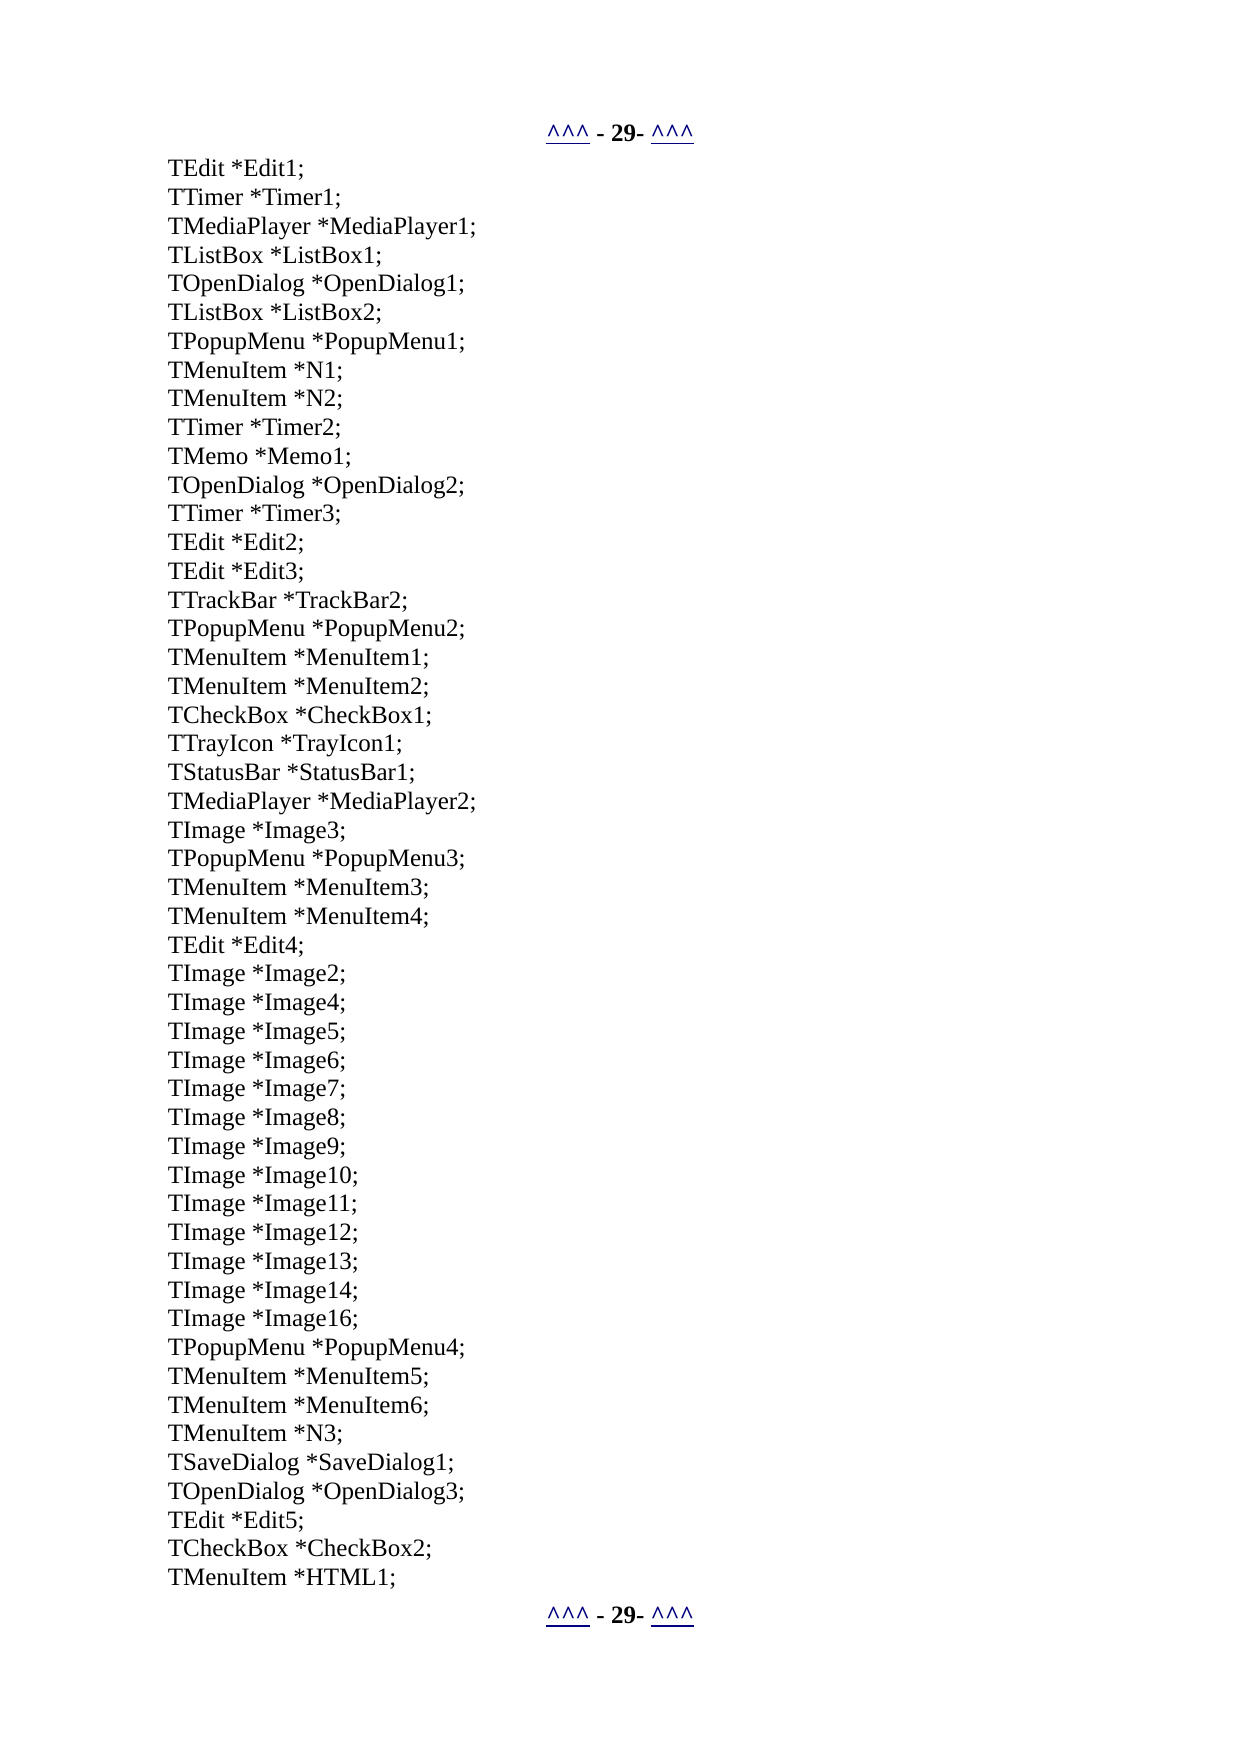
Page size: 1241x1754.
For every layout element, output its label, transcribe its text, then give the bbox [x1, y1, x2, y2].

text TEdit *Edit4; [118, 930, 1122, 958]
text TImage *Image10; [118, 1160, 1122, 1188]
text TMenuItem *N1; [118, 355, 1122, 383]
text TEdit *Edit1; [118, 153, 1122, 182]
text TPopupMenu *PopupMenu3; [118, 843, 1122, 872]
text TCheckBox *CheckBox1; [118, 700, 1122, 728]
text TListBox *ListBox1; [118, 240, 1122, 268]
text TPopupMenu *PopupMenu4; [118, 1332, 1122, 1361]
text TCheckBox *CheckBox2; [118, 1533, 1122, 1562]
text TImage *Image5; [118, 1016, 1122, 1045]
text TImage *Image8; [118, 1102, 1122, 1131]
text TEdit *Edit2; [118, 527, 1122, 556]
text TTimer *Timer1; [118, 182, 1122, 211]
text TMenuItem *MenuItem2; [118, 671, 1122, 700]
text TOpenDialog *OpenDialog2; [118, 470, 1122, 498]
text TImage *Image16; [118, 1303, 1122, 1332]
text TSaveDialog *SaveDialog1; [118, 1447, 1122, 1476]
text TOpenDialog *OpenDialog3; [118, 1476, 1122, 1505]
text TMenuItem *N3; [118, 1418, 1122, 1447]
text TMenuItem *MenuItem6; [118, 1390, 1122, 1418]
text TImage *Image2; [118, 958, 1122, 987]
text TEdit *Edit3; [118, 556, 1122, 585]
text TTrayIcon *TrayIcon1; [118, 728, 1122, 757]
text TPopupMenu *PopupMenu2; [118, 613, 1122, 642]
text TMenuItem *HTML1; [118, 1562, 1122, 1591]
text TImage *Image14; [118, 1275, 1122, 1303]
text TImage *Image3; [118, 815, 1122, 843]
text TImage *Image7; [118, 1073, 1122, 1102]
text TMenuItem *MenuItem5; [118, 1361, 1122, 1390]
text TTimer *Timer3; [118, 498, 1122, 527]
text TPopupMenu *PopupMenu1; [118, 326, 1122, 355]
text TMenuItem *MenuItem4; [118, 901, 1122, 930]
text TOpenDialog *OpenDialog1; [118, 268, 1122, 297]
text TStatusBar *StatusBar1; [118, 757, 1122, 786]
text TImage *Image11; [118, 1188, 1122, 1217]
text TListBox *ListBox2; [118, 297, 1122, 326]
text TMenuItem *MenuItem3; [118, 872, 1122, 901]
text TTrackBar *TrackBar2; [118, 585, 1122, 613]
text TImage *Image12; [118, 1217, 1122, 1246]
text TEdit *Edit5; [118, 1505, 1122, 1533]
text TMenuItem *MenuItem1; [118, 642, 1122, 671]
text TMediaPlayer *MediaPlayer1; [118, 211, 1122, 240]
text TMediaPlayer *MediaPlayer2; [118, 786, 1122, 815]
text TImage *Image4; [118, 987, 1122, 1016]
text TTimer *Timer2; [118, 412, 1122, 441]
text TMemo *Memo1; [118, 441, 1122, 470]
text TMenuItem *N2; [118, 383, 1122, 412]
text TImage *Image6; [118, 1045, 1122, 1073]
text TImage *Image13; [118, 1246, 1122, 1275]
text TImage *Image9; [118, 1131, 1122, 1160]
